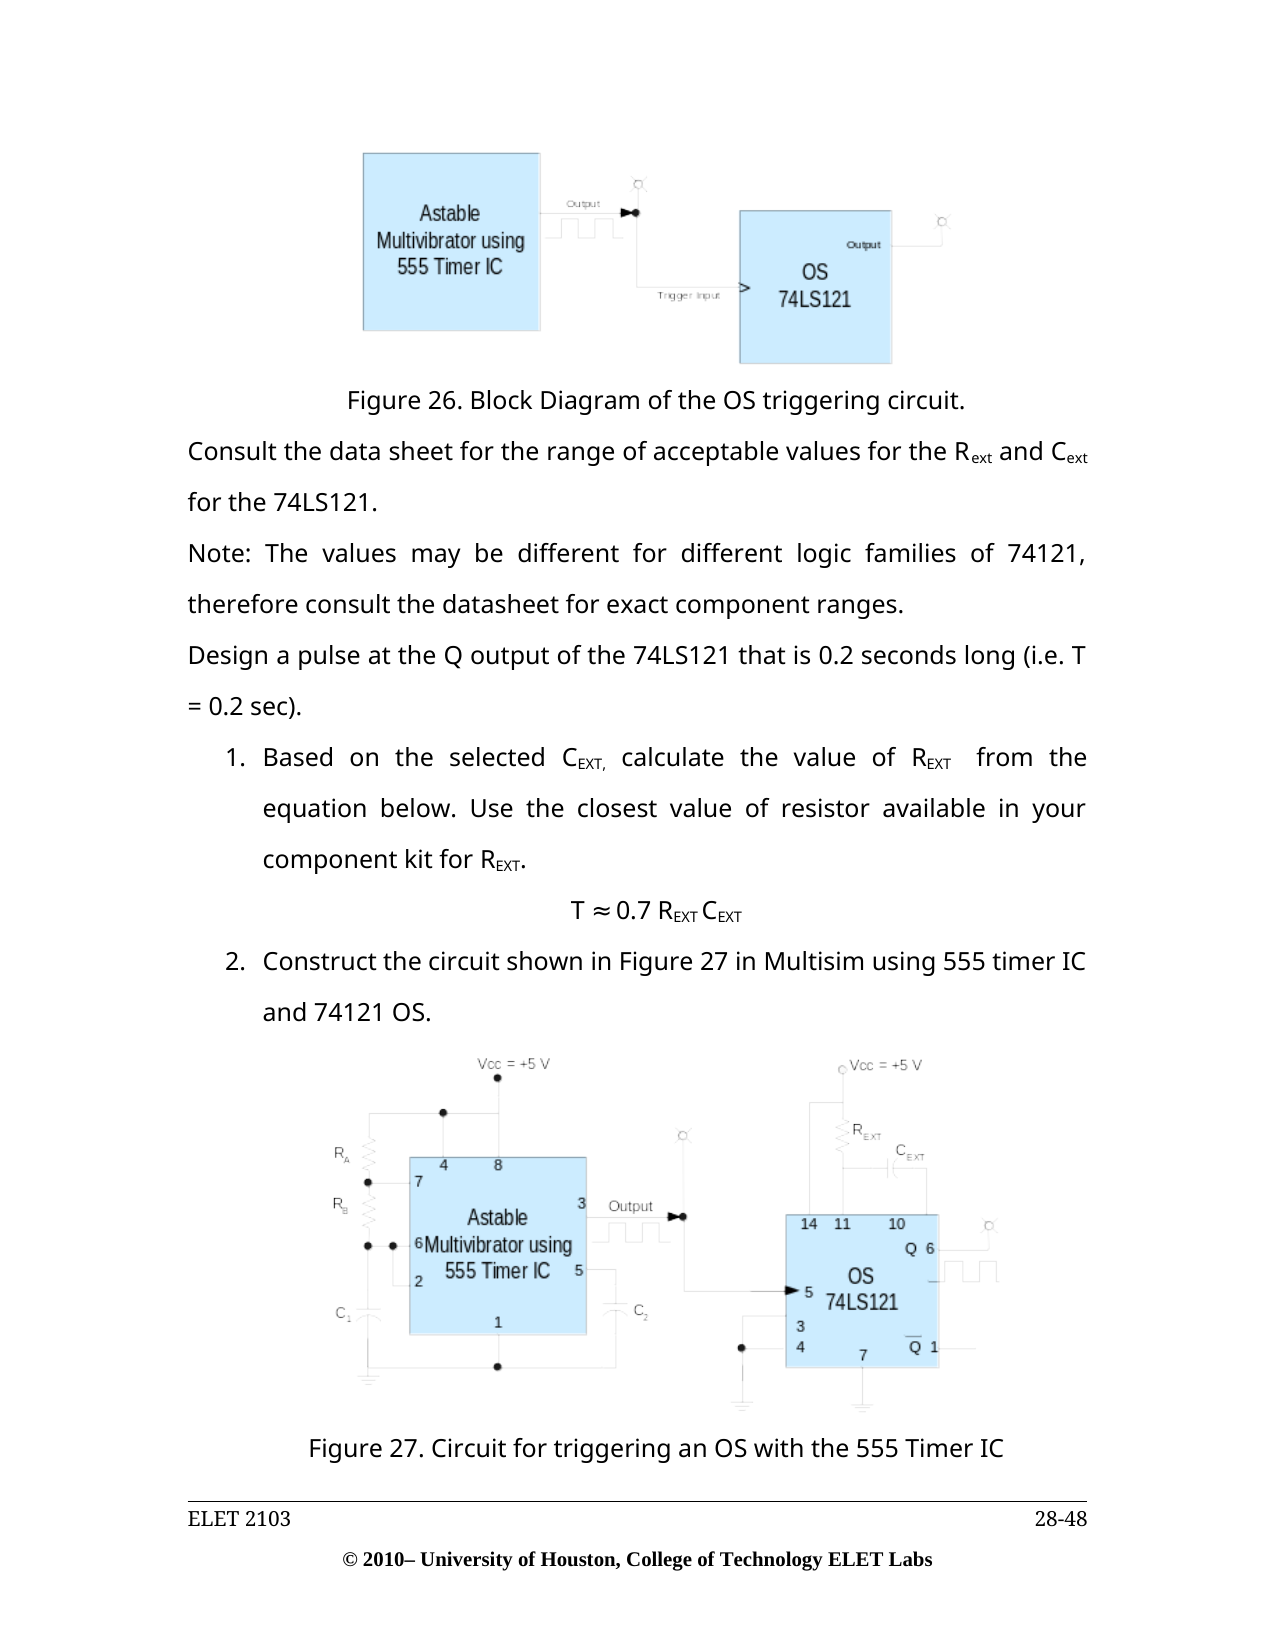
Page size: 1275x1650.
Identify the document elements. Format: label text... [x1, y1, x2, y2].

text Figure 26. Block Diagram of the OS triggering circuit. [225, 382, 1087, 417]
list Based on the selected CEXT, calculate the value of REXT from the equation below. Use the closest value of resistor available in your component kit for REXT. [225, 740, 1087, 876]
text Figure 27. Circuit for triggering an OS with the 555 Timer IC [225, 1431, 1087, 1465]
text Design a pulse at the Q output of the 74LS121 that is 0.2 seconds long (i.e. T = 0.2 sec). [187, 638, 1087, 723]
text T ≈ 0.7 REXT CEXT [225, 893, 1087, 927]
list Construct the circuit shown in Figure 27 in Multisim using 555 timer IC and 74121 OS. [225, 944, 1087, 1029]
text Consult the data sheet for the range of acceptable values for the Rext and Cext for the 74LS121. [187, 433, 1087, 519]
text Note: The values may be different for different logic families of 74121, therefore consult the datasheet for exact component ranges. [187, 536, 1087, 621]
